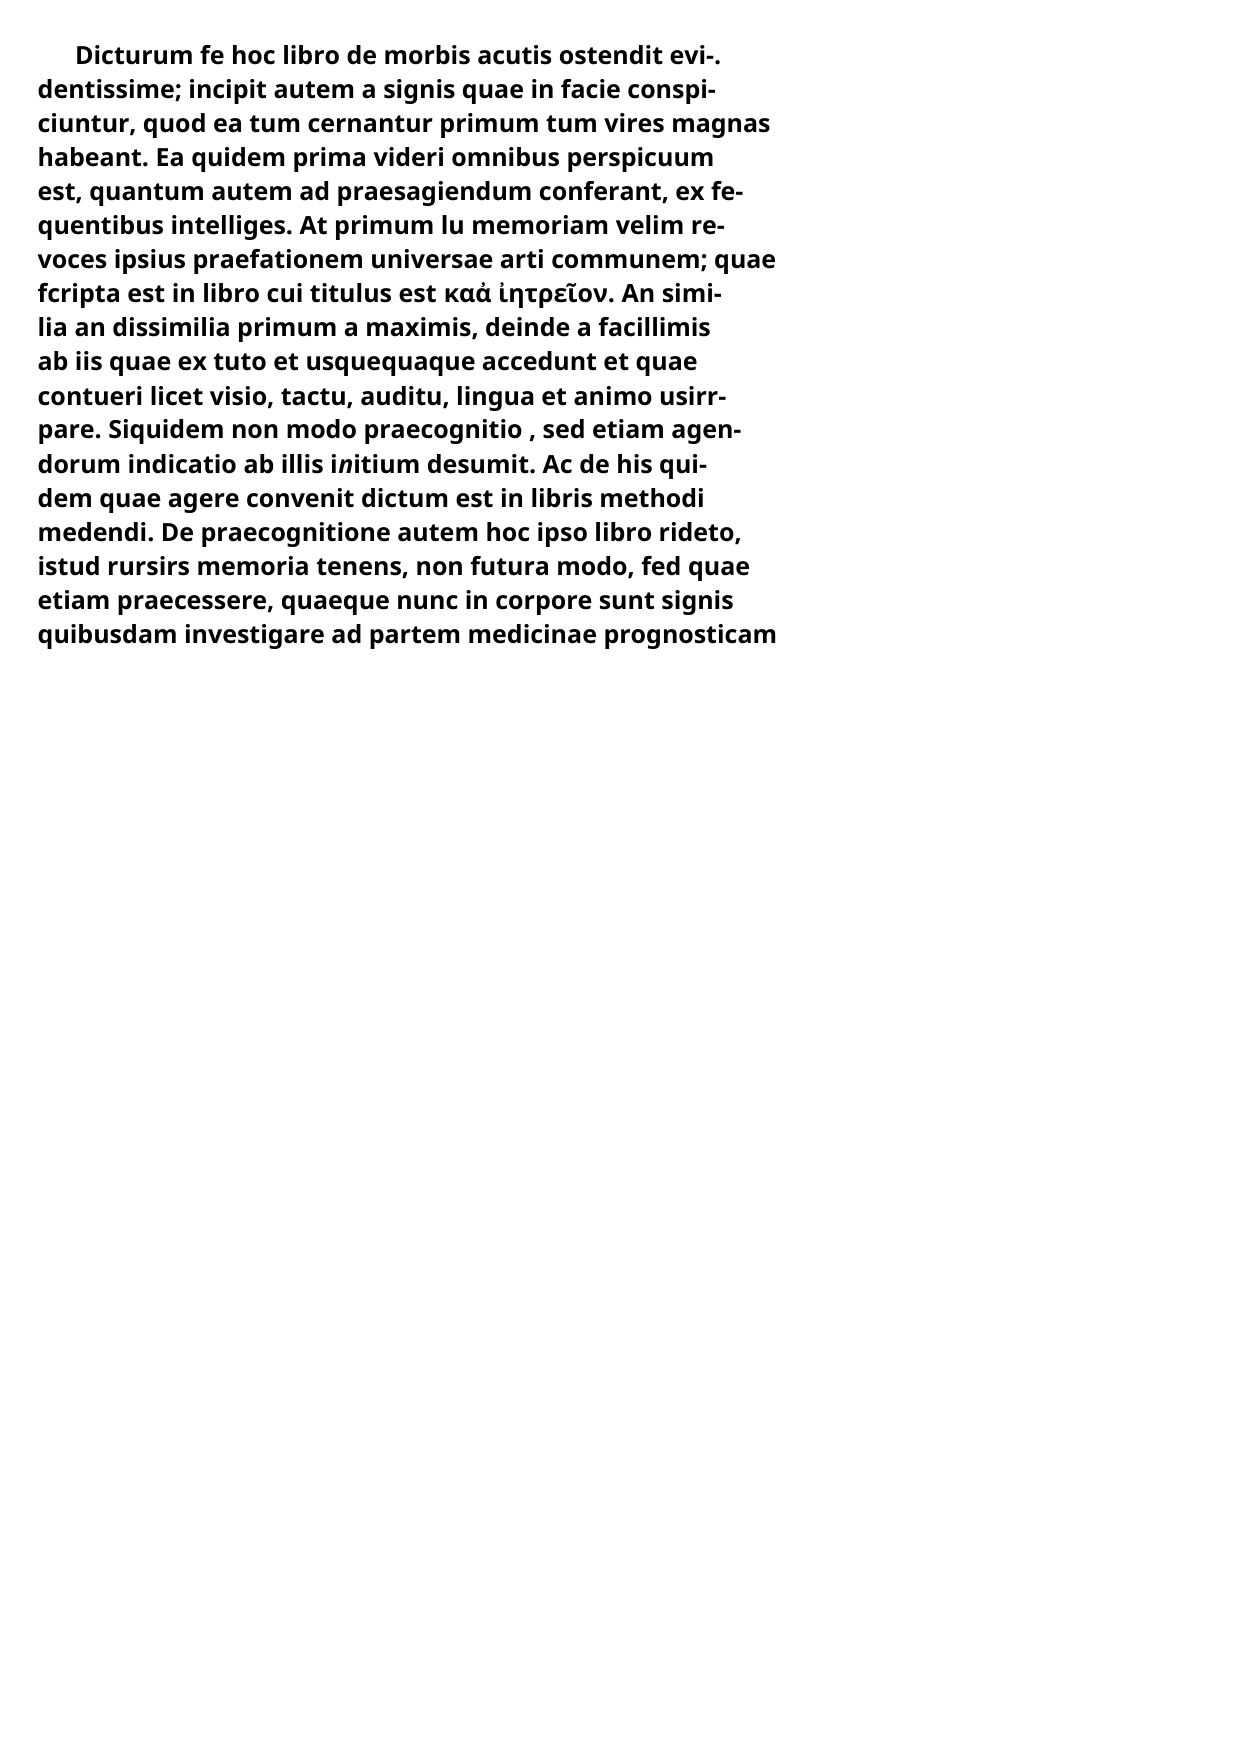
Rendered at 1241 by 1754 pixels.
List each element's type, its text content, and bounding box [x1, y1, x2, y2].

text Dicturum fe hoc libro de morbis acutis ostendit evi-. dentissime; incipit autem a signis quae in facie conspi- ciuntur, quod ea tum cernantur primum tum vires magnas habeant. Ea quidem prima videri omnibus perspicuum est, quantum autem ad praesagiendum conferant, ex fe- quentibus intelliges. At primum lu memoriam velim re- voces ipsius praefationem universae arti communem; quae fcripta est in libro cui titulus est καἀ ἰητρεῖον. An simi- lia an dissimilia primum a maximis, deinde a facillimis ab iis quae ex tuto et usquequaque accedunt et quae contueri licet visio, tactu, auditu, lingua et animo usirr- pare. Siquidem non modo praecognitio , sed etiam agen- dorum indicatio ab illis initium desumit. Ac de his qui- dem quae agere convenit dictum est in libris methodi medendi. De praecognitione autem hoc ipso libro rideto, istud rursirs memoria tenens, non futura modo, fed quae etiam praecessere, quaeque nunc in corpore sunt signis quibusdam investigare ad partem medicinae prognosticam [37, 37, 1203, 651]
